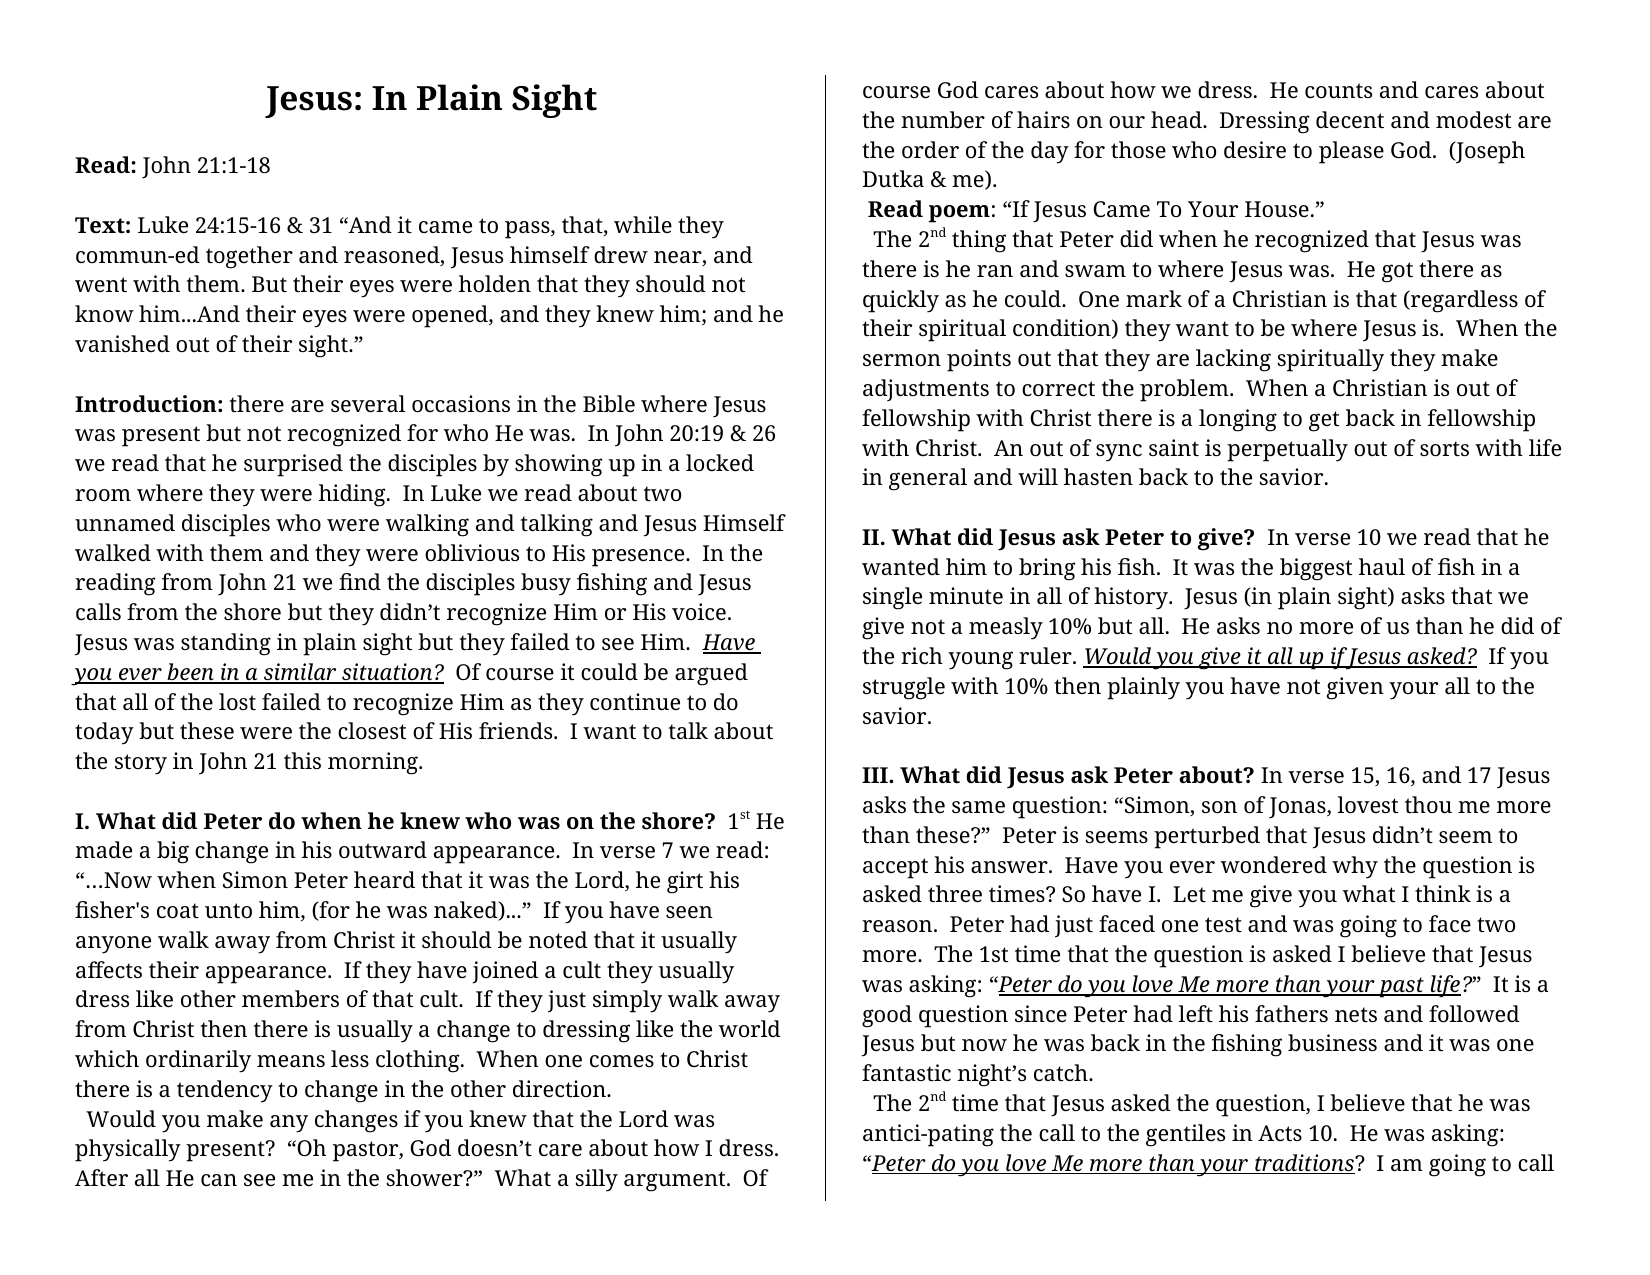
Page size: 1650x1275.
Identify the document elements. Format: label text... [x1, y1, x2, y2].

text The 2nd time that Jesus asked the question, I believe that he was antici-pating the call to the gentiles in Acts 10. He was asking: “Peter do you love Me more than your traditions? I am going to call [862, 1088, 1575, 1177]
text Read poem: “If Jesus Came To Your House.” [862, 194, 1575, 224]
text Introduction: there are several occasions in the Bible where Jesus was present but not recognized for who He was. In John 20:19 & 26 we read that he surprised the disciples by showing up in a locked room where they were hiding. In Luke we read about two unnamed disciples who were walking and talking and Jesus Himself walked with them and they were oblivious to His presence. In the reading from John 21 we find the disciples busy fishing and Jesus calls from the shore but they didn’t recognize Him or His voice. Jesus was standing in plain sight but they failed to see Him. Have you ever been in a similar situation? Of course it could be argued that all of the lost failed to recognize Him as they continue to do today but these were the closest of His friends. I want to talk about the story in John 21 this morning. [75, 388, 788, 776]
text II. What did Jesus ask Peter to give? In verse 10 we read that he wanted him to bring his fish. It was the biggest haul of fish in a single minute in all of history. Jesus (in plain sight) asks that we give not a measly 10% but all. He asks no more of us than he did of the rich young ruler. Would you give it all up if Jesus asked? If you struggle with 10% then plainly you have not given your all to the savior. [862, 522, 1575, 730]
text The 2nd thing that Peter did when he recognized that Jesus was there is he ran and swam to where Jesus was. He got there as quickly as he could. One mark of a Christian is that (regardless of their spiritual condition) they want to be where Jesus is. When the sermon points out that they are lacking spiritually they make adjustments to correct the problem. When a Christian is out of fellowship with Christ there is a longing to get back in fellowship with Christ. An out of sync saint is perpetually out of sorts with life in general and will hasten back to the savior. [862, 224, 1575, 492]
text course God cares about how we dress. He counts and cares about the number of hairs on our head. Dressing decent and modest are the order of the day for those who desire to please God. (Joseph Dutka & me). [862, 75, 1575, 194]
text III. What did Jesus ask Peter about? In verse 15, 16, and 17 Jesus asks the same question: “Simon, son of Jonas, lovest thou me more than these?” Peter is seems perturbed that Jesus didn’t seem to accept his answer. Have you ever wondered why the question is asked three times? So have I. Let me give you what I think is a reason. Peter had just faced one test and was going to face two more. The 1st time that the question is asked I believe that Jesus was asking: “Peter do you love Me more than your past life?” It is a good question since Peter had left his fathers nets and followed Jesus but now he was back in the fishing business and it was one fantastic night’s catch. [862, 760, 1575, 1088]
text I. What did Peter do when he knew who was on the shore? 1st He made a big change in his outward appearance. In verse 7 we read: “…Now when Simon Peter heard that it was the Lord, he girt his fisher's coat unto him, (for he was naked)...” If you have seen anyone walk away from Christ it should be noted that it usually affects their appearance. If they have joined a cult they usually dress like other members of that cult. If they just simply walk away from Christ then there is usually a change to dressing like the world which ordinarily means less clothing. When one comes to Christ there is a tendency to change in the other direction. [75, 806, 788, 1103]
text Would you make any changes if you knew that the Lord was physically present? “Oh pastor, God doesn’t care about how I dress. After all He can see me in the shower?” What a silly argument. Of [75, 1103, 788, 1193]
text Read: John 21:1-18 [75, 150, 788, 180]
title Jesus: In Plain Sight [75, 75, 788, 120]
text Text: Luke 24:15-16 & 31 “And it came to pass, that, while they commun-ed together and reasoned, Jesus himself drew near, and went with them. But their eyes were holden that they should not know him...And their eyes were opened, and they knew him; and he vanished out of their sight.” [75, 210, 788, 359]
